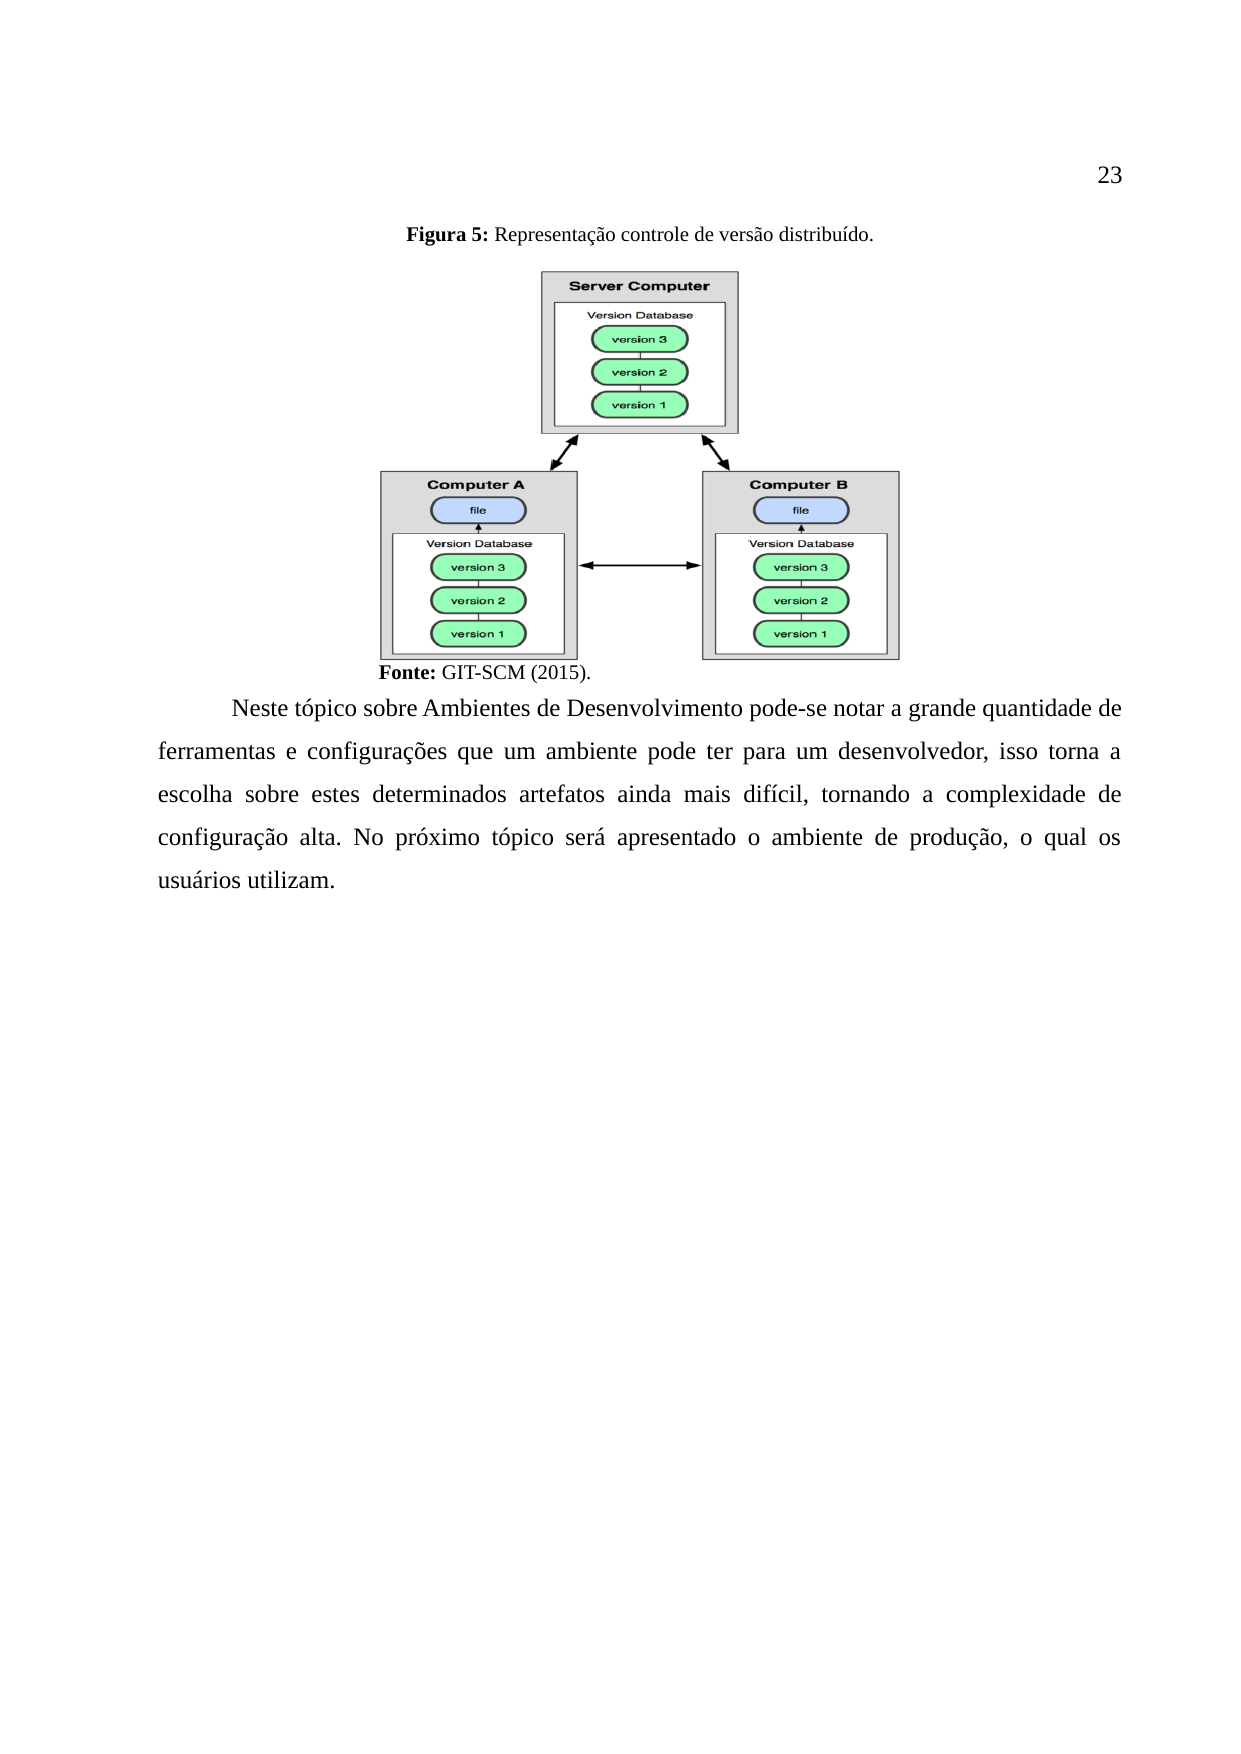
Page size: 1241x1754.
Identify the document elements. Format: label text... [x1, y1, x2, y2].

picture [378, 270, 902, 661]
text Fonte: GIT-SCM (2015). [378, 661, 902, 684]
text Figura 5: Representação controle de versão distribuído. [378, 222, 902, 246]
text Neste tópico sobre Ambientes de Desenvolvimento pode-se notar a grande quantidade de ferramentas e configurações que um ambiente pode ter para um desenvolvedor, isso torna a escolha sobre estes determinados artefatos ainda mais difícil, tornando a complexidade de configuração alta. No próximo tópico será apresentado o ambiente de produção, o qual os usuários utilizam. [158, 693, 1122, 894]
